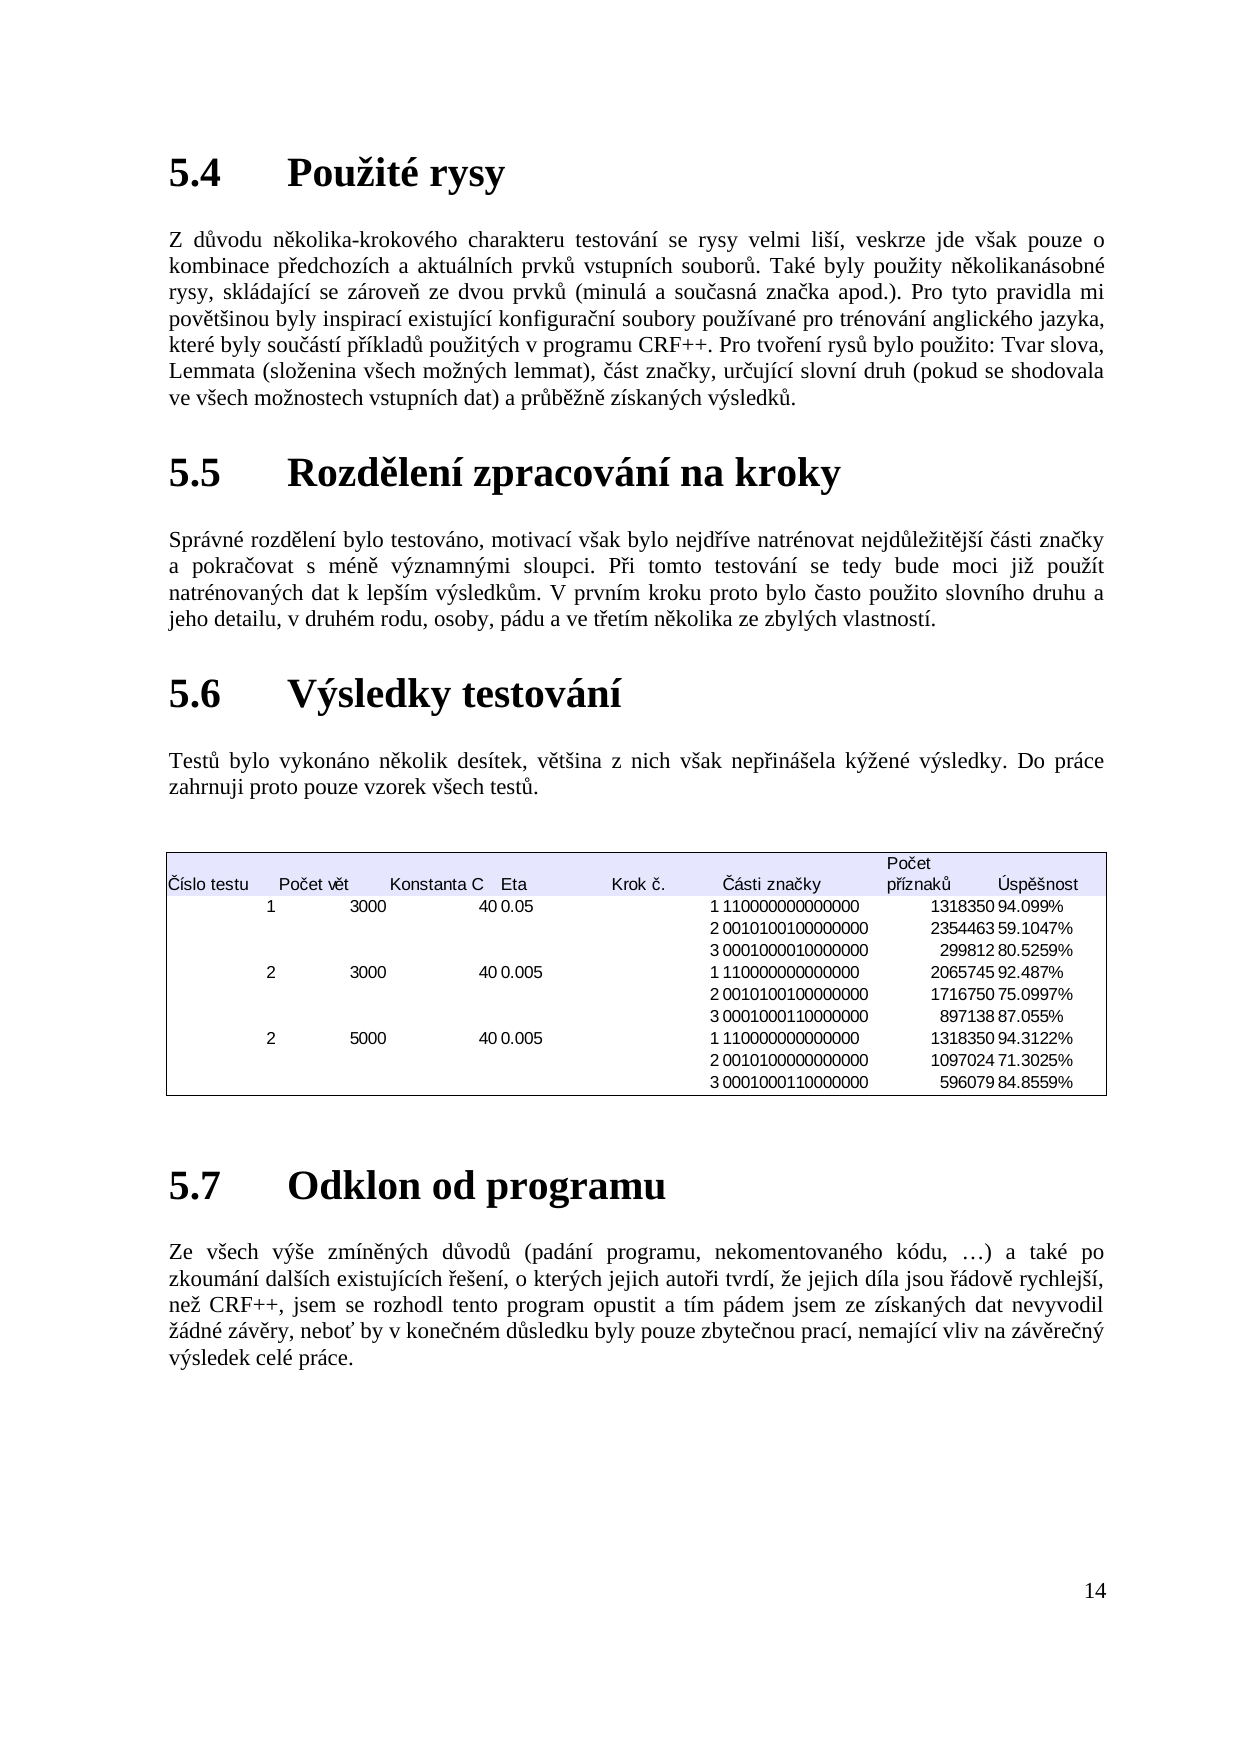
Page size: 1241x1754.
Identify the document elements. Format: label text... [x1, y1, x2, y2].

subtitle Použité rysy [169, 148, 1106, 196]
text Z důvodu několika-krokového charakteru testování se rysy velmi liší, veskrze jde však pouze o kombinace předchozích a aktuálních prvků vstupních souborů. Také byly použity několikanásobné rysy, skládající se zároveň ze dvou prvků (minulá a současná značka apod.). Pro tyto pravidla mi povětšinou byly inspirací existující konfigurační soubory používané pro trénování anglického jazyka, které byly součástí příkladů použitých v programu CRF++. Pro tvoření rysů bylo použito: Tvar slova, Lemmata (složenina všech možných lemmat), část značky, určující slovní druh (pokud se shodovala ve všech možnostech vstupních dat) a průběžně získaných výsledků. [169, 226, 1106, 410]
subtitle Odklon od programu [169, 1160, 1106, 1208]
subtitle Výsledky testování [169, 669, 1106, 717]
text Testů bylo vykonáno několik desítek, většina z nich však nepřinášela kýžené výsledky. Do práce zahrnuji proto pouze vzorek všech testů. [169, 747, 1106, 799]
subtitle Rozdělení zpracování na kroky [169, 448, 1106, 496]
text Správné rozdělení bylo testováno, motivací však bylo nejdříve natrénovat nejdůležitější části značky a pokračovat s méně významnými sloupci. Při tomto testování se tedy bude moci již použít natrénovaných dat k lepším výsledkům. V prvním kroku proto bylo často použito slovního druhu a jeho detailu, v druhém rodu, osoby, pádu a ve třetím několika ze zbylých vlastností. [169, 526, 1106, 631]
text Ze všech výše zmíněných důvodů (padání programu, nekomentovaného kódu, …) a také po zkoumání dalších existujících řešení, o kterých jejich autoři tvrdí, že jejich díla jsou řádově rychlejší, než CRF++, jsem se rozhodl tento program opustit a tím pádem jsem ze získaných dat nevyvodil žádné závěry, neboť by v konečném důsledku byly pouze zbytečnou prací, nemající vliv na závěrečný výsledek celé práce. [169, 1238, 1106, 1370]
